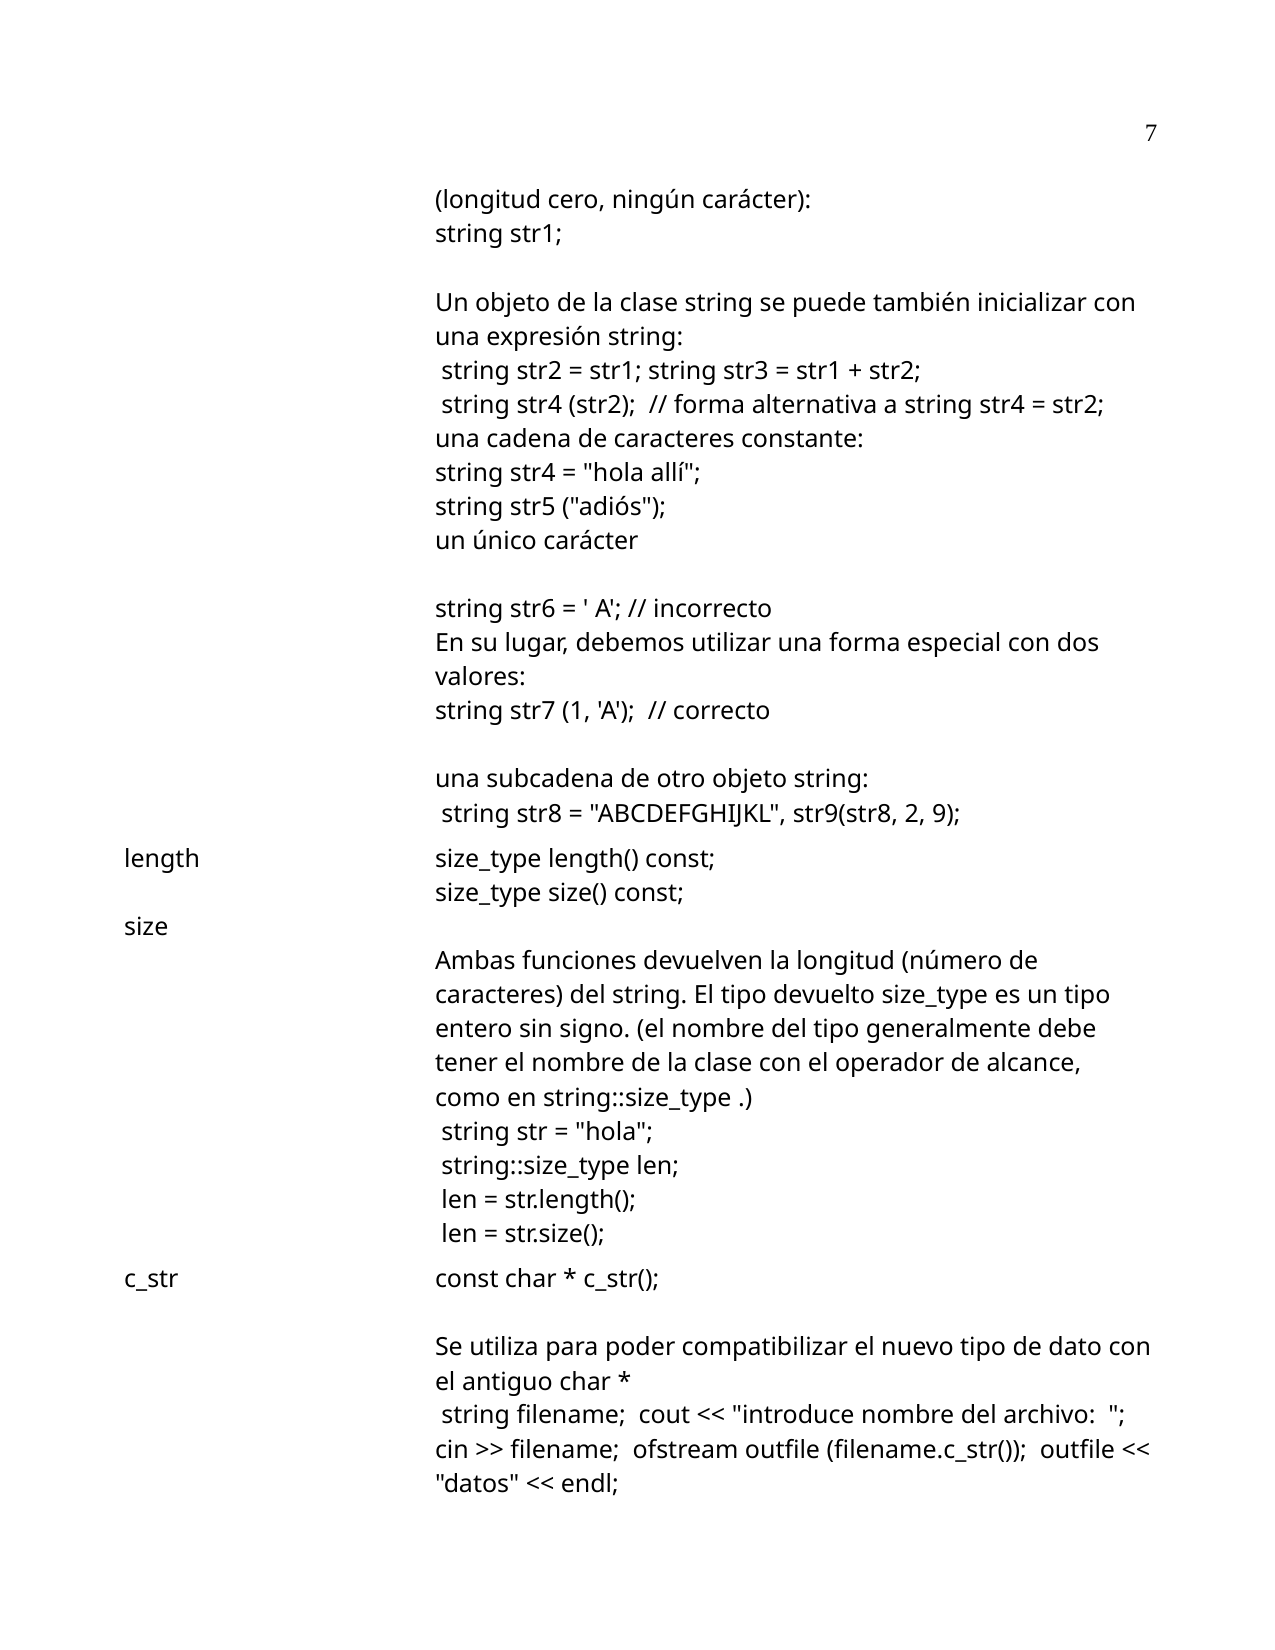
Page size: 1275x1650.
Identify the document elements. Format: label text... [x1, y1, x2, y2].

table_cell const char * c_str(); Se utiliza para poder compatibilizar el nuevo tipo de dato con el antiguo char * string filename; cout << "introduce nombre del archivo: "; cin >> filename; ofstream outfile (filename.c_str()); outfile << "datos" << endl; [429, 1255, 1157, 1505]
table_cell (longitud cero, ningún carácter): string str1; Un objeto de la clase string se puede también inicializar con una expresión string: string str2 = str1; string str3 = str1 + str2; string str4 (str2); // forma alternativa a string str4 = str2; una cadena de caracteres constante: string str4 = "hola allí"; string str5 ("adiós"); un único carácter string str6 = ' A'; // incorrecto En su lugar, debemos utilizar una forma especial con dos valores: string str7 (1, 'A'); // correcto una subcadena de otro objeto string: string str8 = "ABCDEFGHIJKL", str9(str8, 2, 9); [429, 176, 1157, 835]
table_cell size_type length() const; size_type size() const; Ambas funciones devuelven la longitud (número de caracteres) del string. El tipo devuelto size_type es un tipo entero sin signo. (el nombre del tipo generalmente debe tener el nombre de la clase con el operador de alcance, como en string::size_type .) string str = "hola"; string::size_type len; len = str.length(); len = str.size(); [429, 835, 1157, 1255]
table_cell c_str [118, 1255, 429, 1505]
table_cell [118, 176, 429, 835]
table_cell length size [118, 835, 429, 1255]
